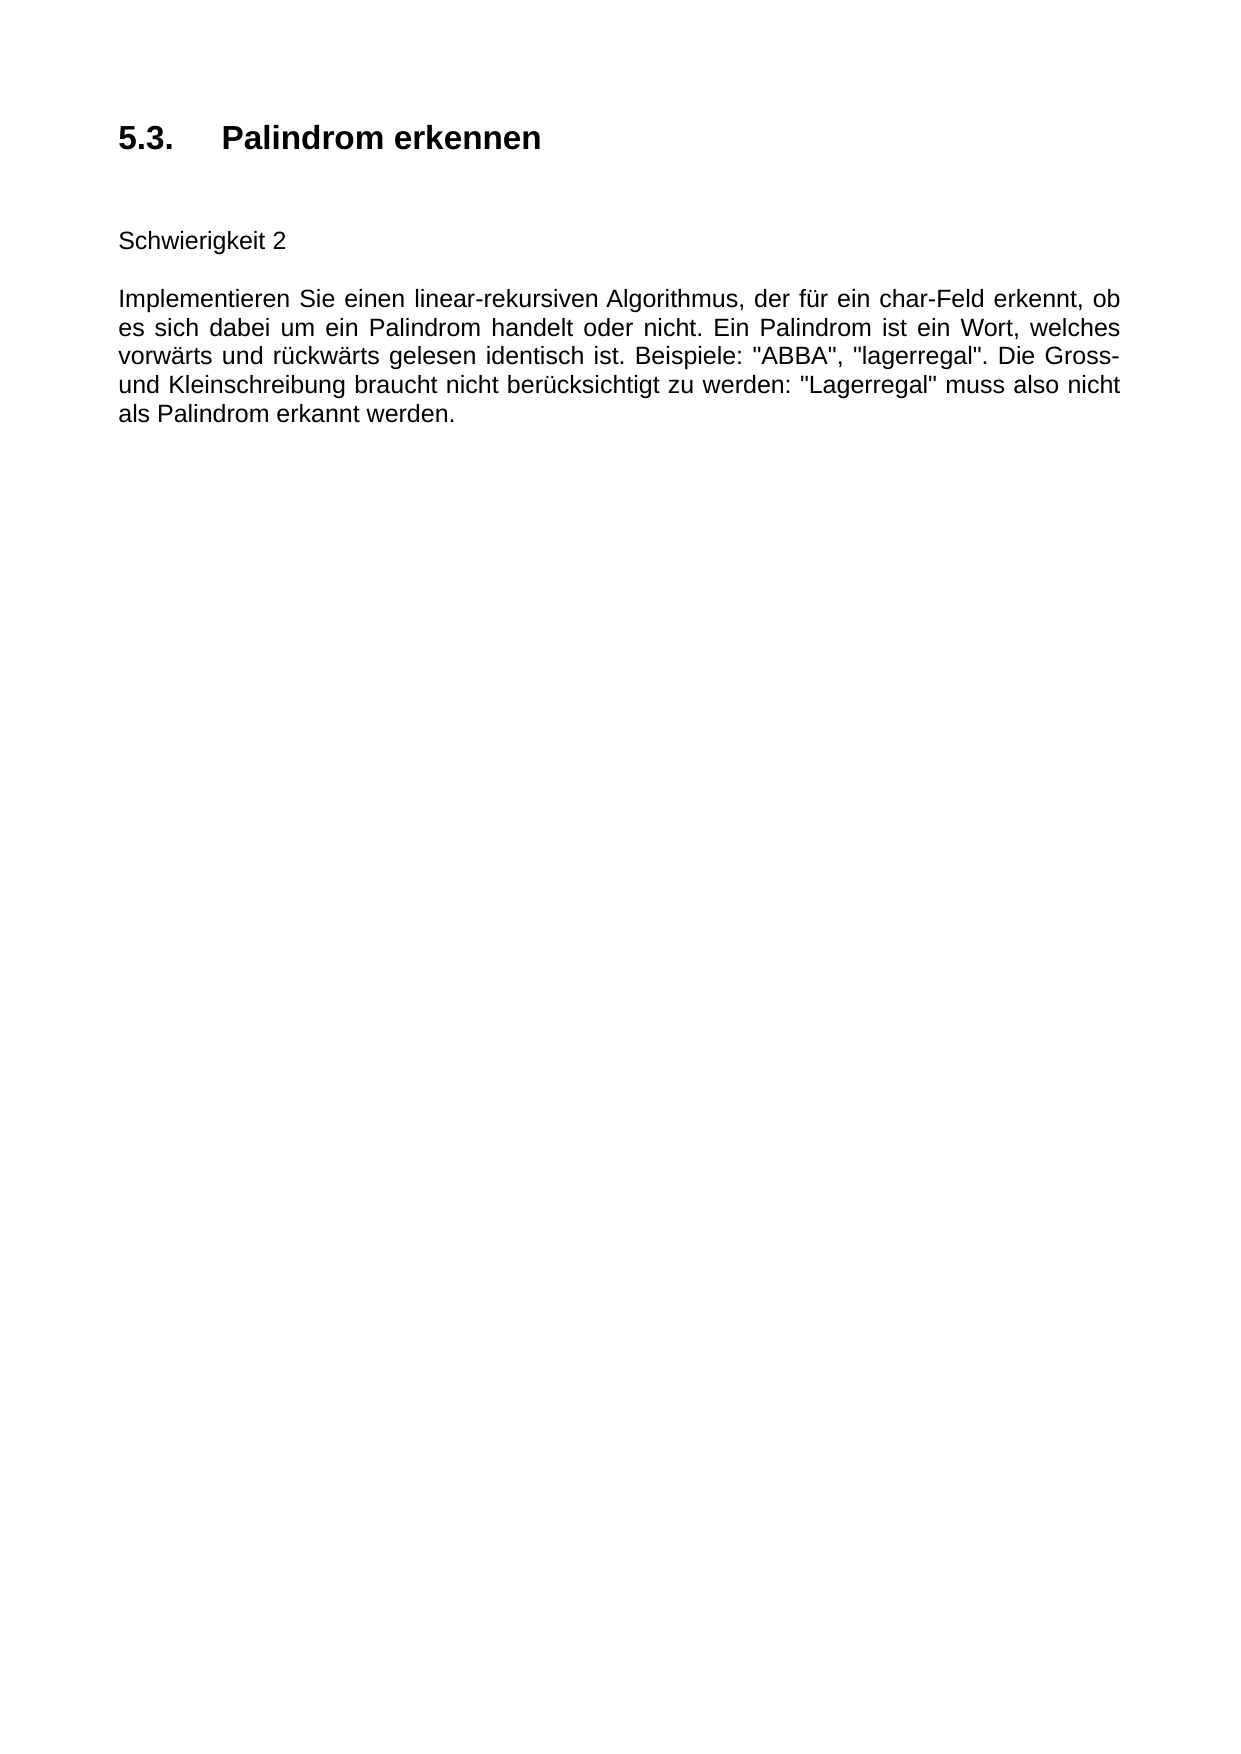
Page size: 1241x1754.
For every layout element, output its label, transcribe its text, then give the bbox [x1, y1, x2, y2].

list Palindrom erkennen [118, 118, 1122, 157]
text Schwierigkeit 2 [118, 226, 1122, 254]
text Implementieren Sie einen linear-rekursiven Algorithmus, der für ein char-Feld erkennt, ob es sich dabei um ein Palindrom handelt oder nicht. Ein Palindrom ist ein Wort, welches vorwärts und rückwärts gelesen identisch ist. Beispiele: "ABBA", "lagerregal". Die Gross- und Kleinschreibung braucht nicht berücksichtigt zu werden: "Lagerregal" muss also nicht als Palindrom erkannt werden. [118, 284, 1122, 428]
